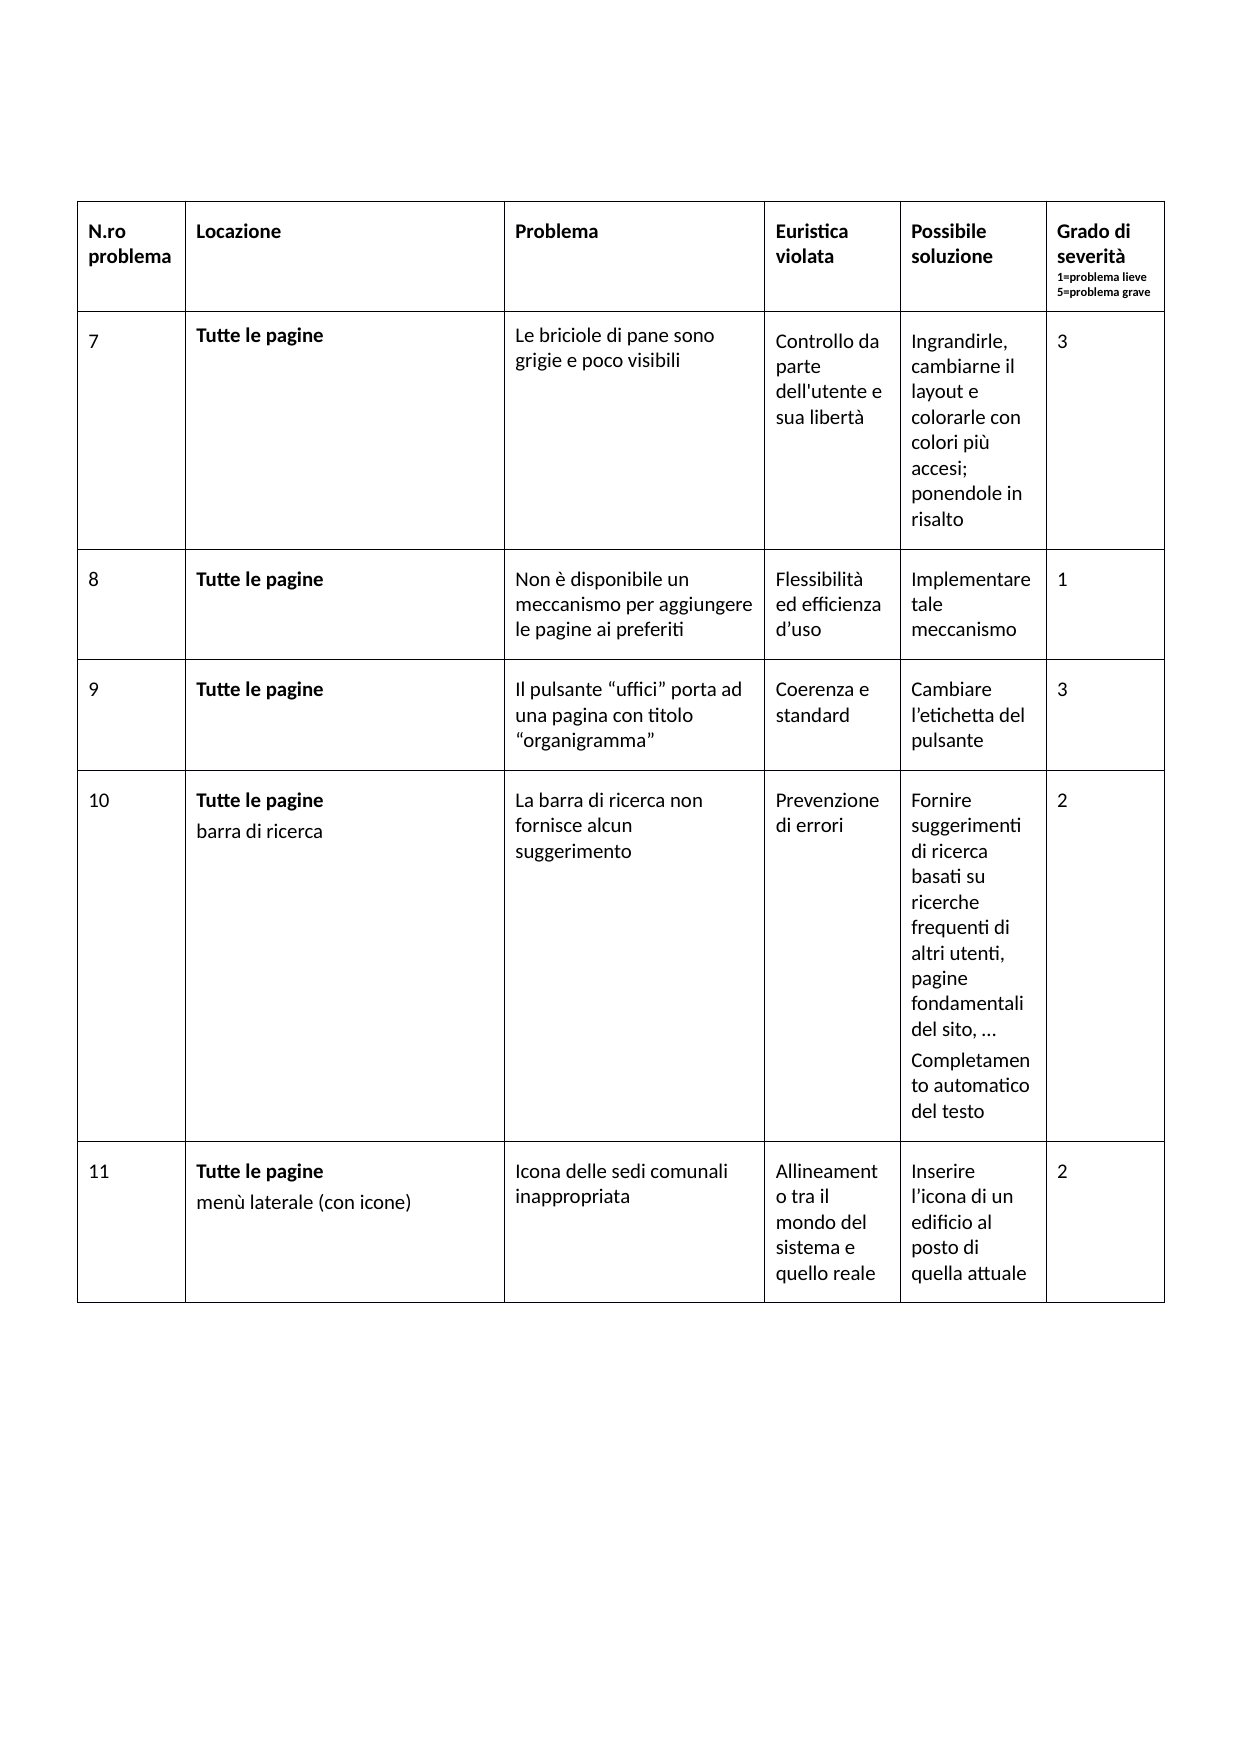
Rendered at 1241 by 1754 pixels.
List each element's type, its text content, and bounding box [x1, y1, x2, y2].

table_cell 10 [78, 771, 185, 1141]
table_cell 2 [1047, 771, 1164, 1141]
table_header Euristica violata [765, 202, 900, 311]
table_cell 2 [1047, 1142, 1164, 1302]
table_cell Non è disponibile un meccanismo per aggiungere le pagine ai preferiti [505, 550, 764, 659]
table_cell Tutte le pagine [186, 660, 504, 770]
table_cell Tutte le pagine menù laterale (con icone) [186, 1142, 504, 1302]
table_cell 11 [78, 1142, 185, 1302]
table_header Grado di severità 1=problema lieve 5=problema grave [1047, 202, 1164, 311]
table_header Locazione [186, 202, 504, 311]
table_cell Inserire l’icona di un edificio al posto di quella attuale [901, 1142, 1046, 1302]
table_cell 3 [1047, 312, 1164, 548]
table_cell Implementare tale meccanismo [901, 550, 1046, 659]
table_cell Flessibilità ed efficienza d’uso [765, 550, 900, 659]
table_cell Controllo da parte dell'utente e sua libertà [765, 312, 900, 548]
table_cell Tutte le pagine [186, 550, 504, 659]
table_header N.ro problema [78, 202, 185, 311]
table_cell Le briciole di pane sono grigie e poco visibili [505, 312, 764, 548]
table_cell Icona delle sedi comunali inappropriata [505, 1142, 764, 1302]
table_cell Tutte le pagine barra di ricerca [186, 771, 504, 1141]
table_cell Ingrandirle, cambiarne il layout e colorarle con colori più accesi; ponendole in risalto [901, 312, 1046, 548]
table_cell 8 [78, 550, 185, 659]
table_cell La barra di ricerca non fornisce alcun suggerimento [505, 771, 764, 1141]
table_cell Tutte le pagine [186, 312, 504, 548]
table_header Problema [505, 202, 764, 311]
table_cell Allineamento tra il mondo del sistema e quello reale [765, 1142, 900, 1302]
table_cell 9 [78, 660, 185, 770]
table_cell Cambiare l’etichetta del pulsante [901, 660, 1046, 770]
table_cell 1 [1047, 550, 1164, 659]
table_cell 3 [1047, 660, 1164, 770]
table_cell Coerenza e standard [765, 660, 900, 770]
table_cell 7 [78, 312, 185, 548]
table_cell Prevenzione di errori [765, 771, 900, 1141]
table_header Possibile soluzione [901, 202, 1046, 311]
table_cell Fornire suggerimenti di ricerca basati su ricerche frequenti di altri utenti, pagine fondamentali del sito, … Completamento automatico del testo [901, 771, 1046, 1141]
table_cell Il pulsante “uffici” porta ad una pagina con titolo “organigramma” [505, 660, 764, 770]
